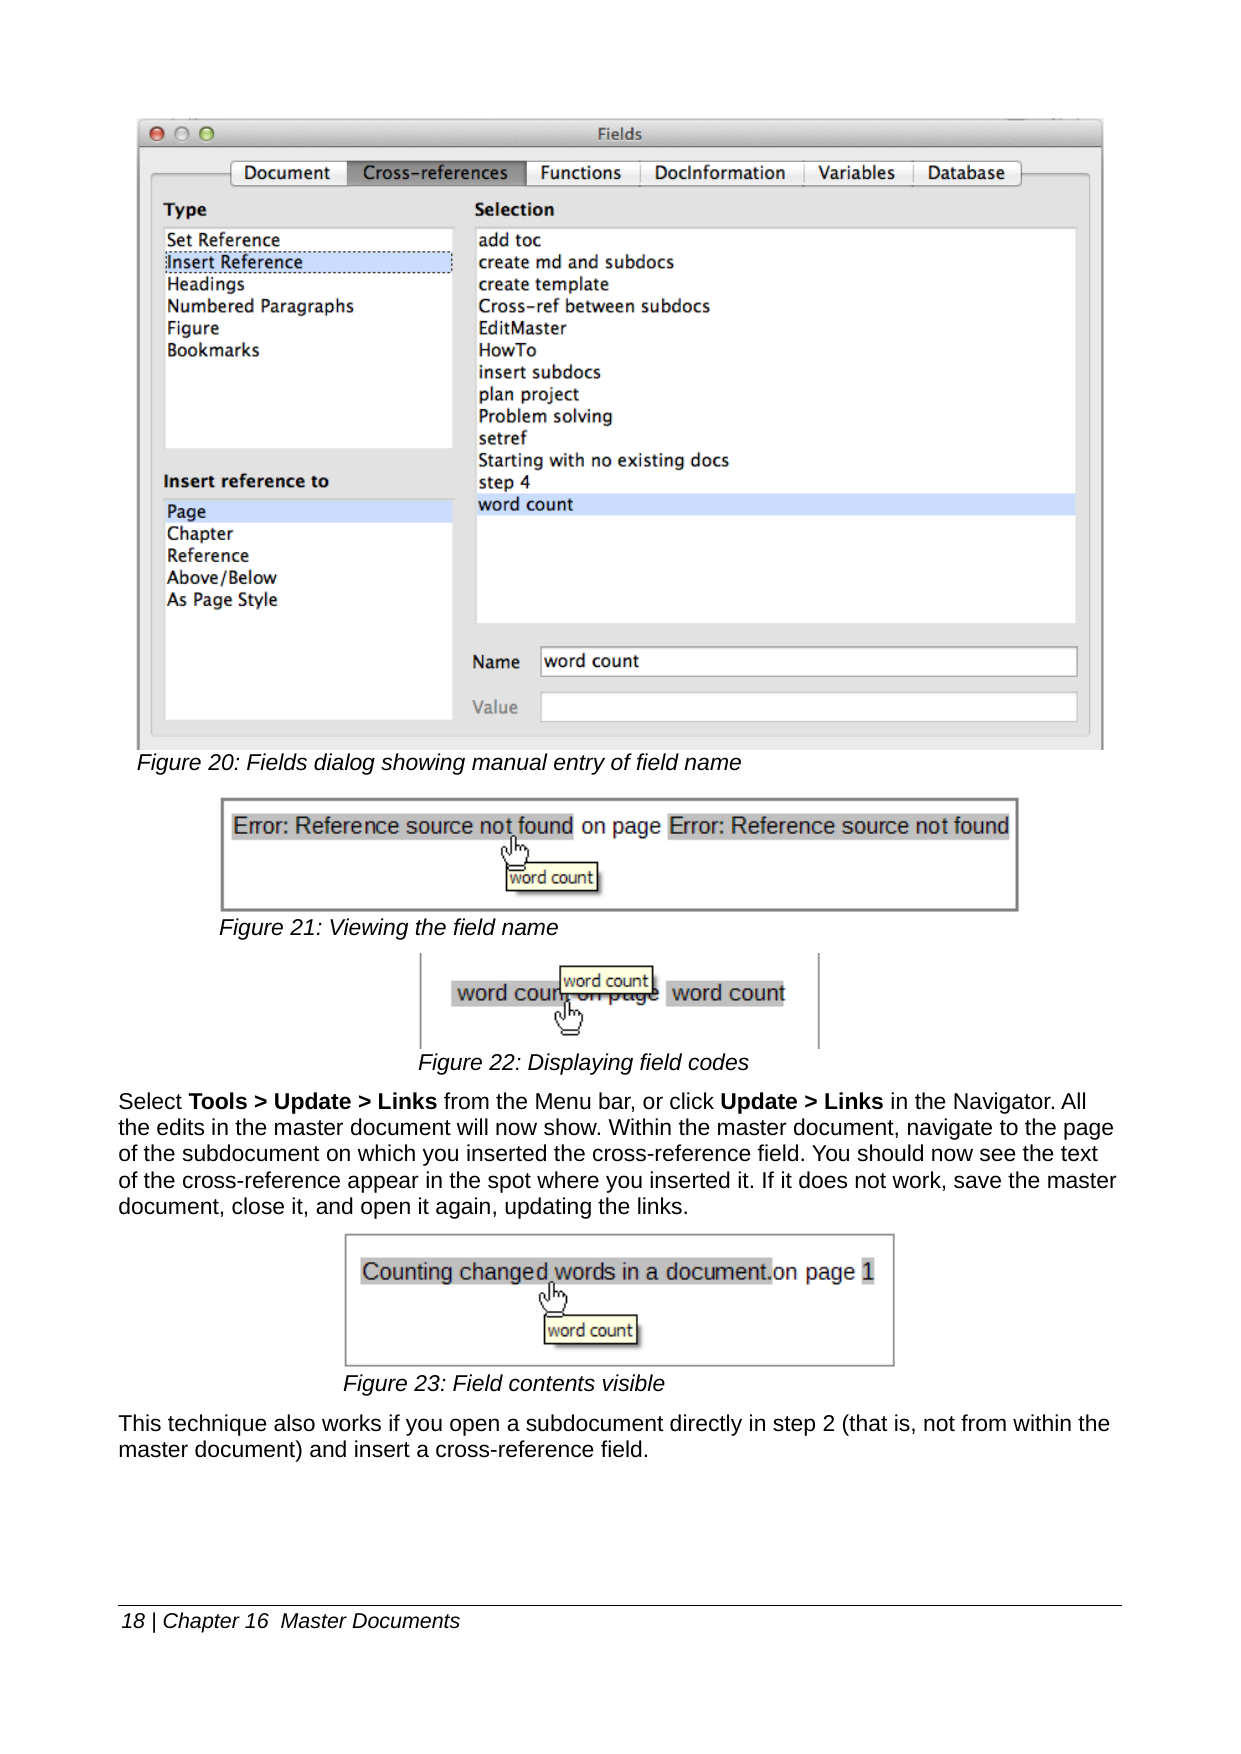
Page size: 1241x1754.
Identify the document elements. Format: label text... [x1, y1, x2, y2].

text Select Tools > Update > Links from the Menu bar, or click Update > Links in the Navigator. All the edits in the master document will now show. Within the master document, navigate to the page of the subdocument on which you inserted the cross-reference field. You should now see the text of the cross-reference appear in the spot where you inserted it. If it does not work, save the master document, close it, and open it again, updating the links. [118, 1088, 1122, 1219]
text This technique also works if you open a subdocument directly in step 2 (that is, not from within the master document) and insert a cross-reference field. [118, 1410, 1122, 1462]
picture [136, 118, 1104, 750]
picture [417, 953, 823, 1049]
text Figure 20: Fields dialog showing manual entry of field name [137, 750, 1103, 776]
text Figure 21: Viewing the field name [219, 915, 1021, 941]
picture [342, 1232, 898, 1370]
text Figure 22: Displaying field codes [418, 1049, 822, 1075]
picture [218, 796, 1022, 915]
text Figure 23: Field contents visible [343, 1370, 897, 1396]
